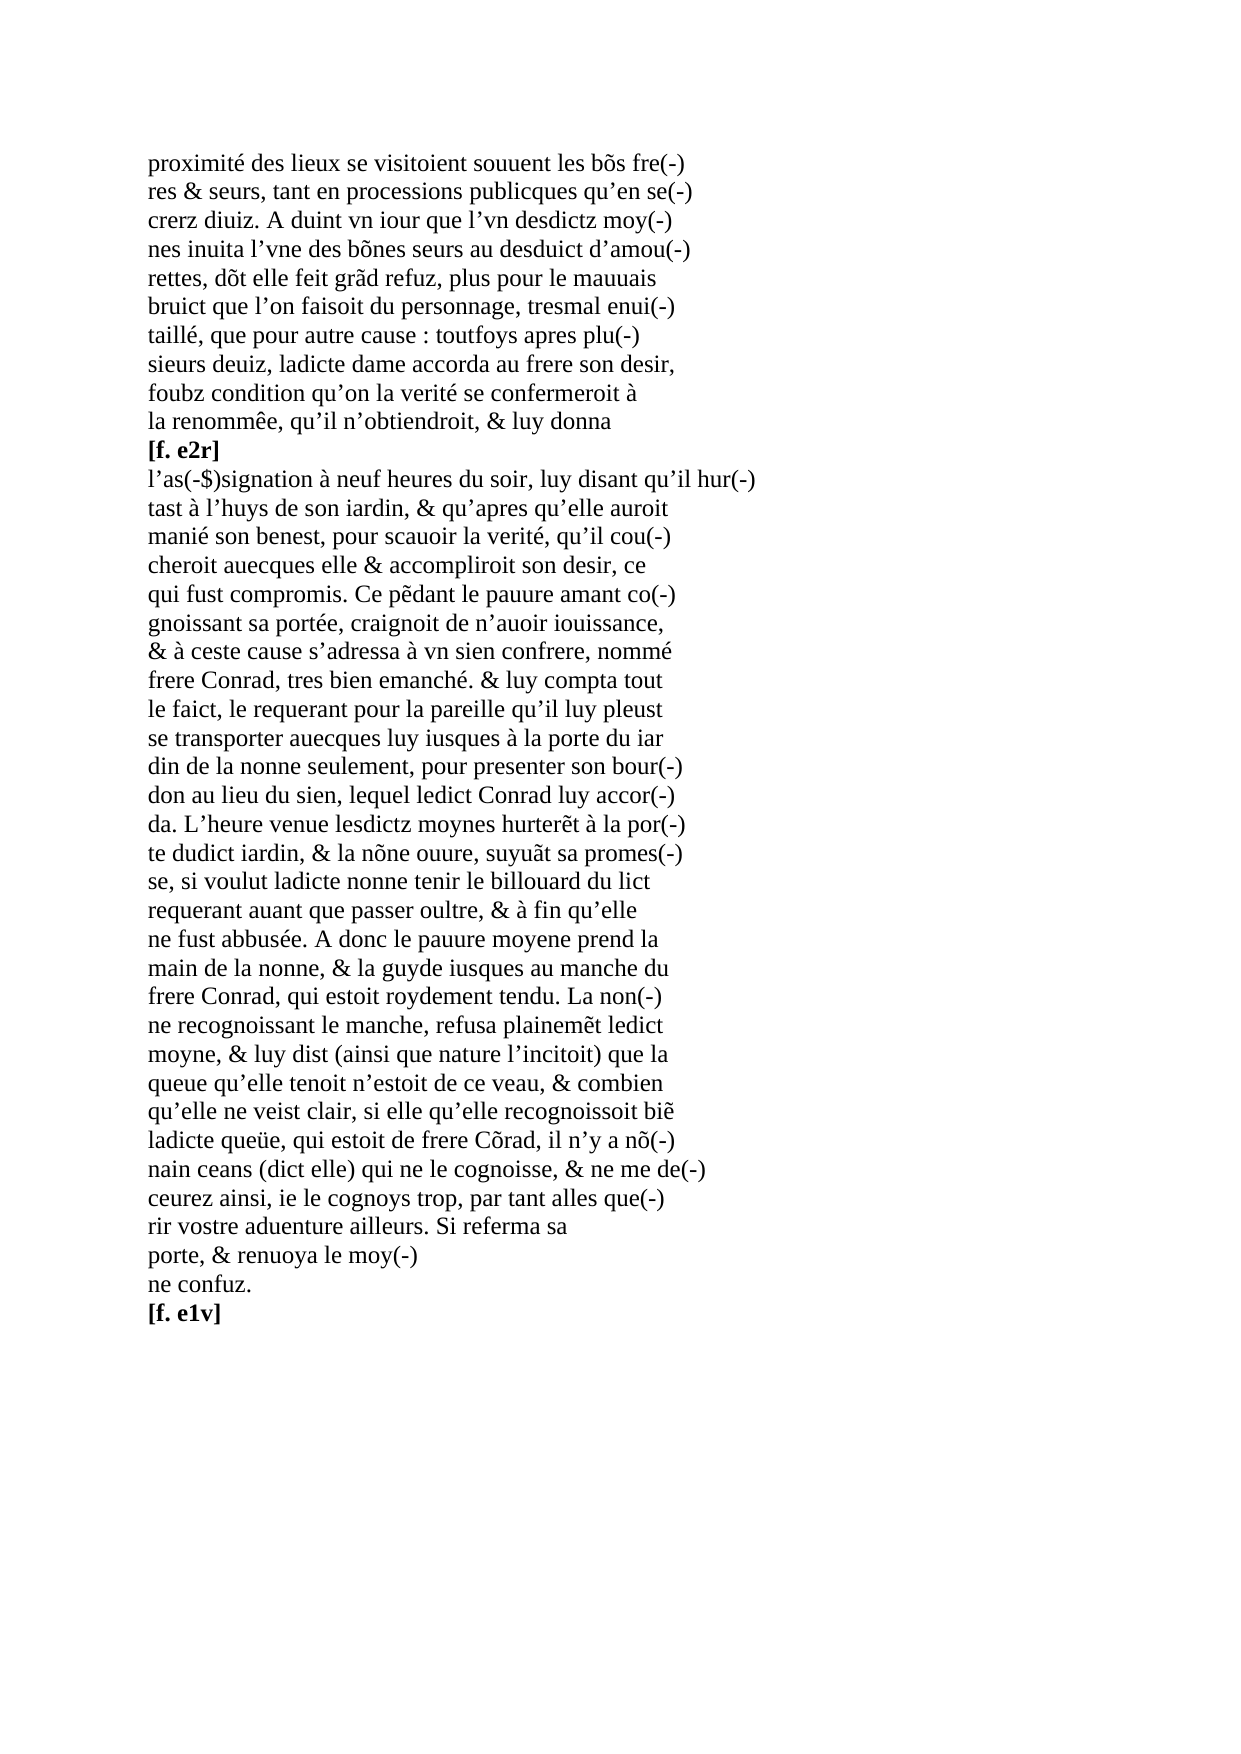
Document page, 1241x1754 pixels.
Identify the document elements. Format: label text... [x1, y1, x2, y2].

text proximité des lieux se visitoient souuent les bõs fre(-) res & seurs, tant en processions publicques qu’en se(-) crerz diuiz. A duint vn iour que l’vn desdictz moy(-) nes inuita l’vne des bõnes seurs au desduict d’amou(-) rettes, dõt elle feit grãd refuz, plus pour le mauuais bruict que l’on faisoit du personnage, tresmal enui(-) taillé, que pour autre cause : toutfoys apres plu(-) sieurs deuiz, ladicte dame accorda au frere son desir, foubz condition qu’on la verité se confermeroit à la renommêe, qu’il n’obtiendroit, & luy donna [f. e2r] l’as(-$)signation à neuf heures du soir, luy disant qu’il hur(-) tast à l’huys de son iardin, & qu’apres qu’elle auroit manié son benest, pour scauoir la verité, qu’il cou(-) cheroit auecques elle & accompliroit son desir, ce qui fust compromis. Ce pẽdant le pauure amant co(-) gnoissant sa portée, craignoit de n’auoir iouissance, & à ceste cause s’adressa à vn sien confrere, nommé frere Conrad, tres bien emanché. & luy compta tout le faict, le requerant pour la pareille qu’il luy pleust se transporter auecques luy iusques à la porte du iar din de la nonne seulement, pour presenter son bour(-) don au lieu du sien, lequel ledict Conrad luy accor(-) da. L’heure venue lesdictz moynes hurterẽt à la por(-) te dudict iardin, & la nõne ouure, suyuãt sa promes(-) se, si voulut ladicte nonne tenir le billouard du lict requerant auant que passer oultre, & à fin qu’elle ne fust abbusée. A donc le pauure moyene prend la main de la nonne, & la guyde iusques au manche du frere Conrad, qui estoit roydement tendu. La non(-) ne recognoissant le manche, refusa plainemẽt ledict moyne, & luy dist (ainsi que nature l’incitoit) que la queue qu’elle tenoit n’estoit de ce veau, & combien qu’elle ne veist clair, si elle qu’elle recognoissoit biẽ ladicte queüe, qui estoit de frere Cõrad, il n’y a nõ(-) nain ceans (dict elle) qui ne le cognoisse, & ne me de(-) ceurez ainsi, ie le cognoys trop, par tant alles que(-) rir vostre aduenture ailleurs. Si referma sa porte, & renuoya le moy(-) ne confuz. [f. e1v] [148, 148, 1093, 1326]
